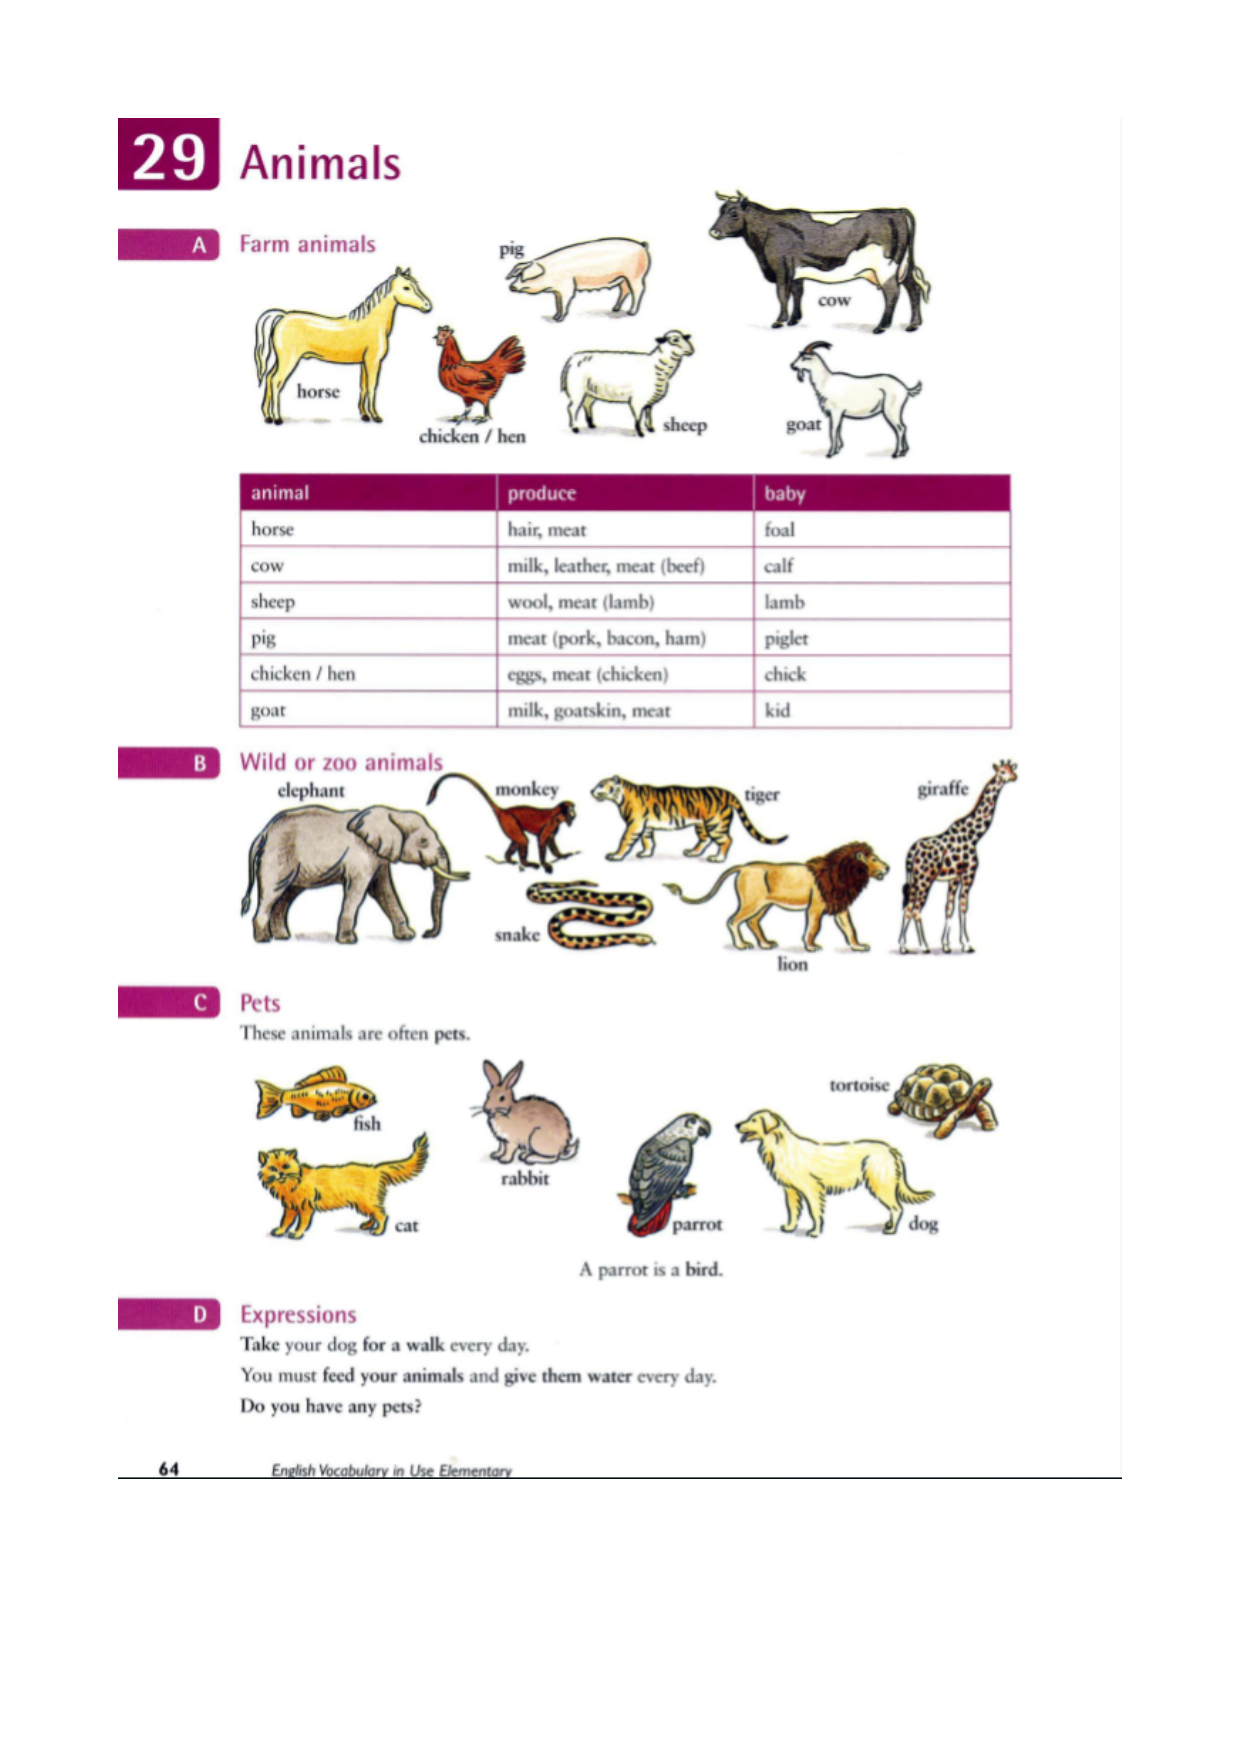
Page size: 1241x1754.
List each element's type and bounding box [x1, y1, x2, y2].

picture [118, 118, 1122, 1479]
